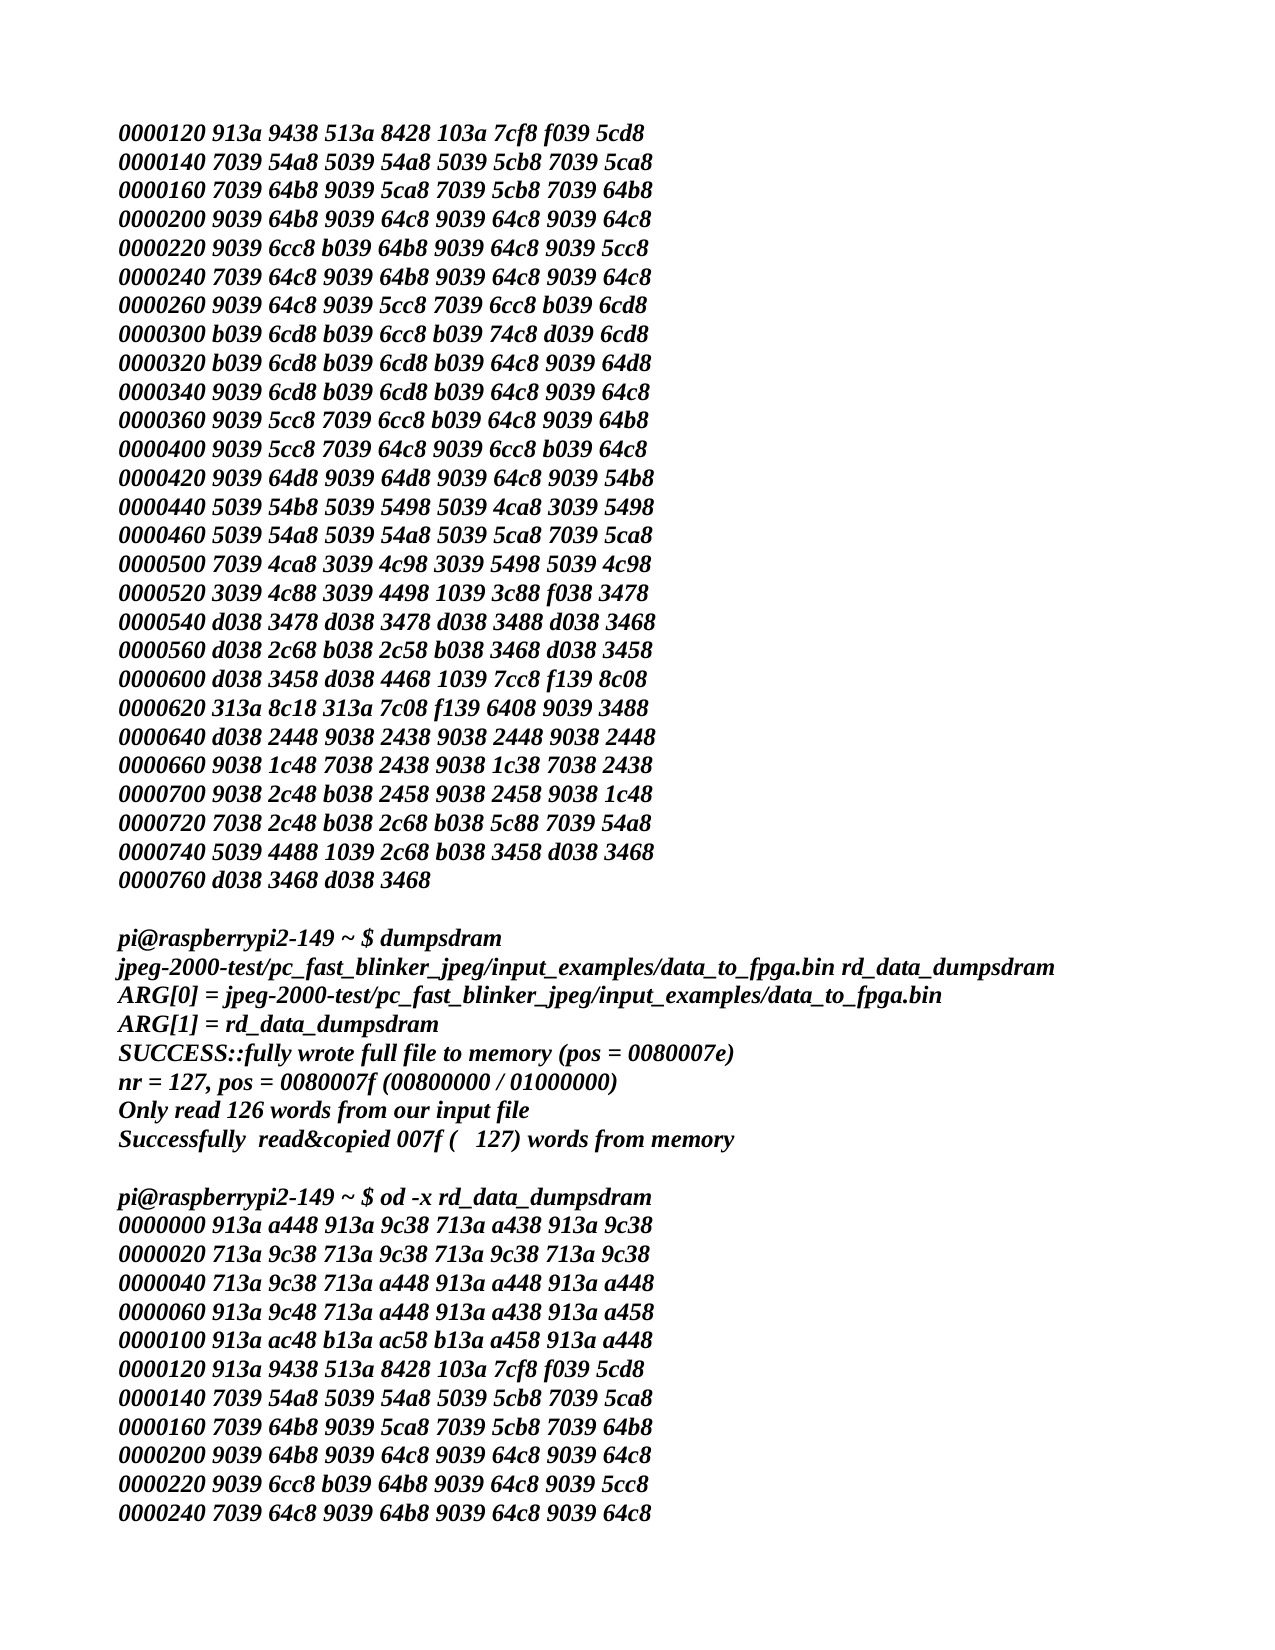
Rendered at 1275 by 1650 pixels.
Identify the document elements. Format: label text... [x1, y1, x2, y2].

text 0000440 5039 54b8 5039 5498 5039 4ca8 3039 5498 [118, 492, 1157, 521]
text 0000360 9039 5cc8 7039 6cc8 b039 64c8 9039 64b8 [118, 406, 1157, 434]
text pi@raspberrypi2-149 ~ $ od -x rd_data_dumpsdram [118, 1182, 1157, 1211]
text 0000060 913a 9c48 713a a448 913a a438 913a a458 [118, 1297, 1157, 1326]
text 0000220 9039 6cc8 b039 64b8 9039 64c8 9039 5cc8 [118, 1469, 1157, 1498]
text 0000220 9039 6cc8 b039 64b8 9039 64c8 9039 5cc8 [118, 233, 1157, 262]
text 0000720 7038 2c48 b038 2c68 b038 5c88 7039 54a8 [118, 808, 1157, 837]
text 0000320 b039 6cd8 b039 6cd8 b039 64c8 9039 64d8 [118, 348, 1157, 377]
text 0000200 9039 64b8 9039 64c8 9039 64c8 9039 64c8 [118, 204, 1157, 233]
text 0000200 9039 64b8 9039 64c8 9039 64c8 9039 64c8 [118, 1441, 1157, 1469]
text 0000100 913a ac48 b13a ac58 b13a a458 913a a448 [118, 1326, 1157, 1354]
text 0000660 9038 1c48 7038 2438 9038 1c38 7038 2438 [118, 751, 1157, 779]
text pi@raspberrypi2-149 ~ $ dumpsdram jpeg-2000-test/pc_fast_blinker_jpeg/input_examples/data_to_fpga.bin rd_data_dumpsdram [118, 923, 1157, 981]
text ARG[1] = rd_data_dumpsdram [118, 1009, 1157, 1038]
text 0000340 9039 6cd8 b039 6cd8 b039 64c8 9039 64c8 [118, 377, 1157, 406]
text 0000420 9039 64d8 9039 64d8 9039 64c8 9039 54b8 [118, 463, 1157, 492]
text 0000140 7039 54a8 5039 54a8 5039 5cb8 7039 5ca8 [118, 1383, 1157, 1412]
text 0000160 7039 64b8 9039 5ca8 7039 5cb8 7039 64b8 [118, 1412, 1157, 1441]
text 0000500 7039 4ca8 3039 4c98 3039 5498 5039 4c98 [118, 549, 1157, 578]
text 0000460 5039 54a8 5039 54a8 5039 5ca8 7039 5ca8 [118, 521, 1157, 549]
text 0000160 7039 64b8 9039 5ca8 7039 5cb8 7039 64b8 [118, 176, 1157, 204]
text 0000140 7039 54a8 5039 54a8 5039 5cb8 7039 5ca8 [118, 147, 1157, 176]
text 0000020 713a 9c38 713a 9c38 713a 9c38 713a 9c38 [118, 1239, 1157, 1268]
text 0000540 d038 3478 d038 3478 d038 3488 d038 3468 [118, 607, 1157, 636]
text 0000240 7039 64c8 9039 64b8 9039 64c8 9039 64c8 [118, 262, 1157, 291]
text Successfully read&copied 007f ( 127) words from memory [118, 1124, 1157, 1153]
text SUCCESS::fully wrote full file to memory (pos = 0080007e) [118, 1038, 1157, 1067]
text 0000300 b039 6cd8 b039 6cc8 b039 74c8 d039 6cd8 [118, 319, 1157, 348]
text 0000040 713a 9c38 713a a448 913a a448 913a a448 [118, 1268, 1157, 1297]
text 0000120 913a 9438 513a 8428 103a 7cf8 f039 5cd8 [118, 1354, 1157, 1383]
text 0000640 d038 2448 9038 2438 9038 2448 9038 2448 [118, 722, 1157, 751]
text 0000760 d038 3468 d038 3468 [118, 866, 1157, 894]
text ARG[0] = jpeg-2000-test/pc_fast_blinker_jpeg/input_examples/data_to_fpga.bin [118, 981, 1157, 1009]
text 0000700 9038 2c48 b038 2458 9038 2458 9038 1c48 [118, 779, 1157, 808]
text 0000260 9039 64c8 9039 5cc8 7039 6cc8 b039 6cd8 [118, 291, 1157, 319]
text 0000520 3039 4c88 3039 4498 1039 3c88 f038 3478 [118, 578, 1157, 607]
text 0000740 5039 4488 1039 2c68 b038 3458 d038 3468 [118, 837, 1157, 866]
text nr = 127, pos = 0080007f (00800000 / 01000000) [118, 1067, 1157, 1096]
text 0000240 7039 64c8 9039 64b8 9039 64c8 9039 64c8 [118, 1498, 1157, 1527]
text 0000400 9039 5cc8 7039 64c8 9039 6cc8 b039 64c8 [118, 434, 1157, 463]
text 0000560 d038 2c68 b038 2c58 b038 3468 d038 3458 [118, 636, 1157, 664]
text 0000120 913a 9438 513a 8428 103a 7cf8 f039 5cd8 [118, 118, 1157, 147]
text 0000600 d038 3458 d038 4468 1039 7cc8 f139 8c08 [118, 664, 1157, 693]
text 0000000 913a a448 913a 9c38 713a a438 913a 9c38 [118, 1211, 1157, 1239]
text 0000620 313a 8c18 313a 7c08 f139 6408 9039 3488 [118, 693, 1157, 722]
text Only read 126 words from our input file [118, 1096, 1157, 1124]
